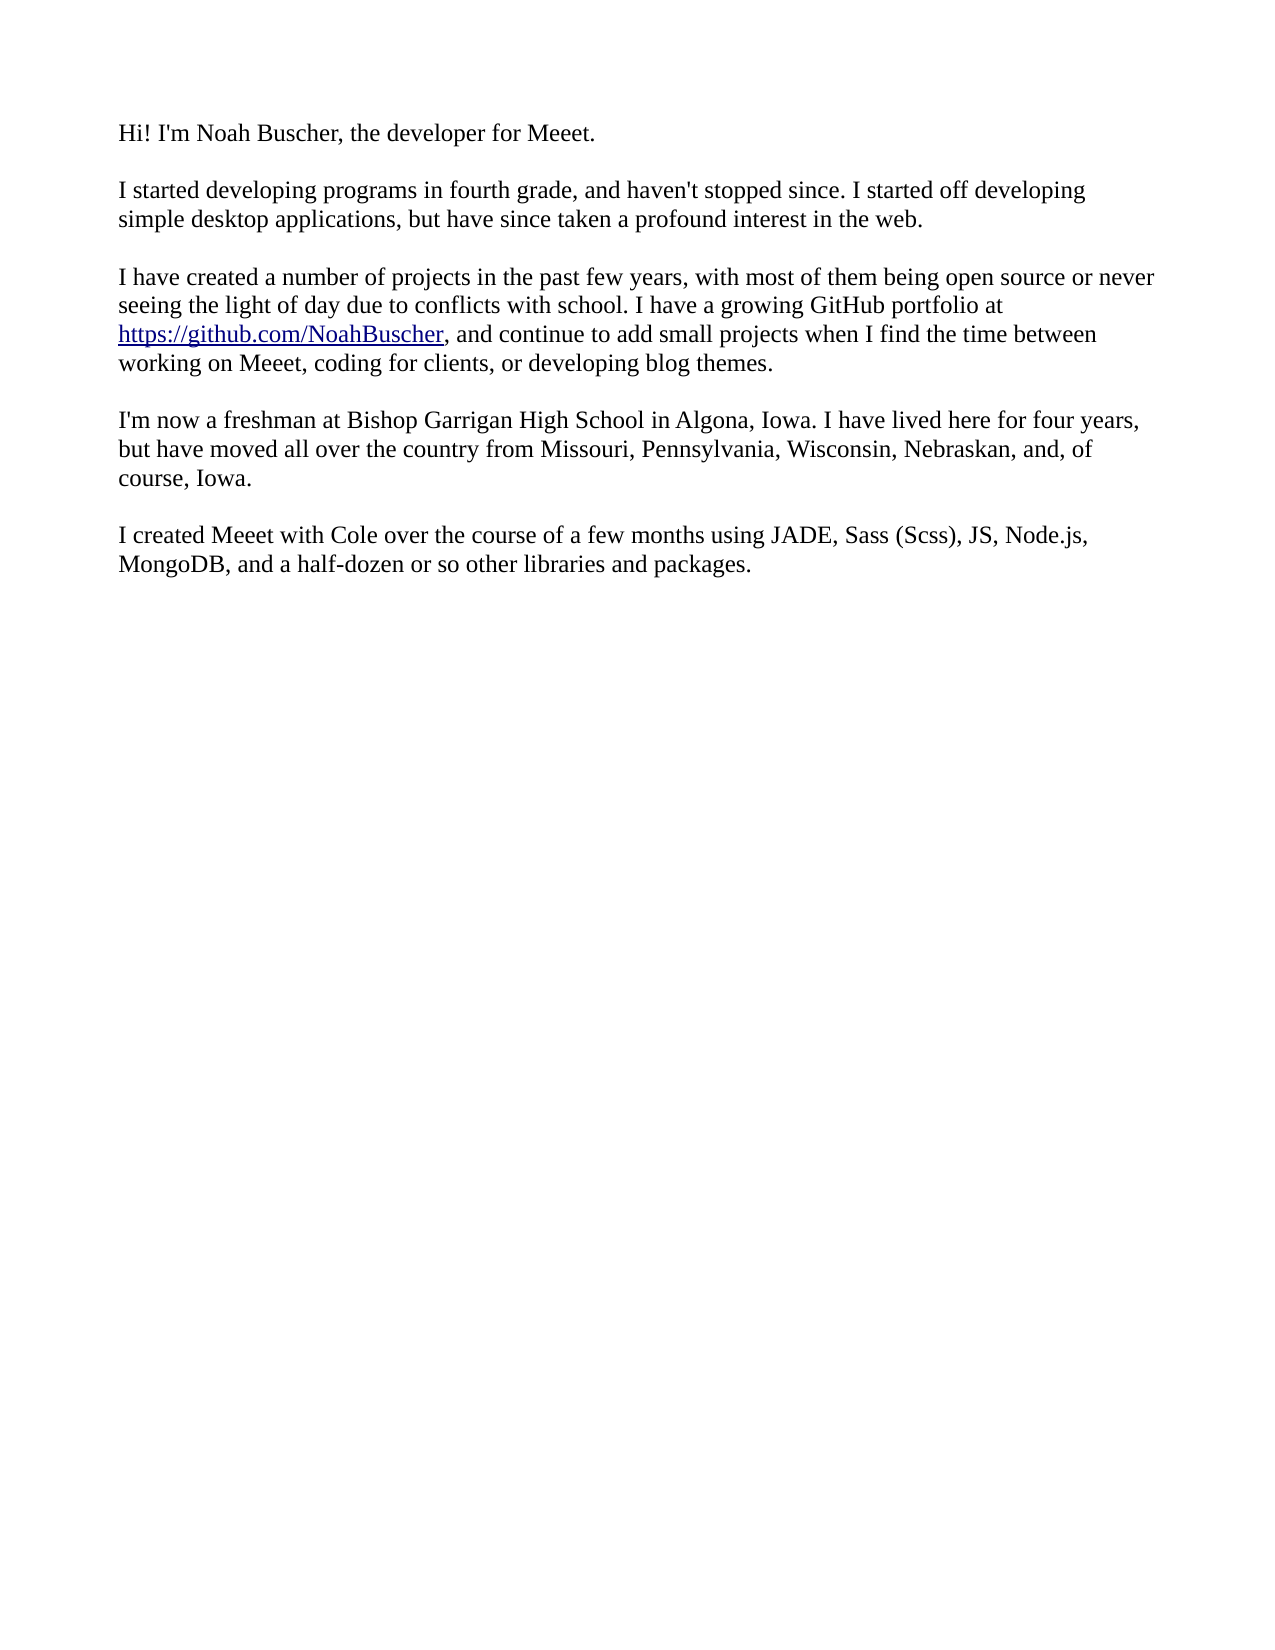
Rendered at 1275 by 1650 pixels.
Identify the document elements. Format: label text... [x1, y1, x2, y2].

text I created Meeet with Cole over the course of a few months using JADE, Sass (Scss), JS, Node.js, MongoDB, and a half-dozen or so other libraries and packages. [118, 521, 1157, 578]
text I have created a number of projects in the past few years, with most of them being open source or never seeing the light of day due to conflicts with school. I have a growing GitHub portfolio at https://github.com/NoahBuscher, and continue to add small projects when I find the time between working on Meeet, coding for clients, or developing blog themes. [118, 262, 1157, 377]
text I'm now a freshman at Bishop Garrigan High School in Algona, Iowa. I have lived here for four years, but have moved all over the country from Missouri, Pennsylvania, Wisconsin, Nebraskan, and, of course, Iowa. [118, 406, 1157, 492]
text Hi! I'm Noah Buscher, the developer for Meeet. [118, 118, 1157, 147]
text I started developing programs in fourth grade, and haven't stopped since. I started off developing simple desktop applications, but have since taken a profound interest in the web. [118, 176, 1157, 233]
